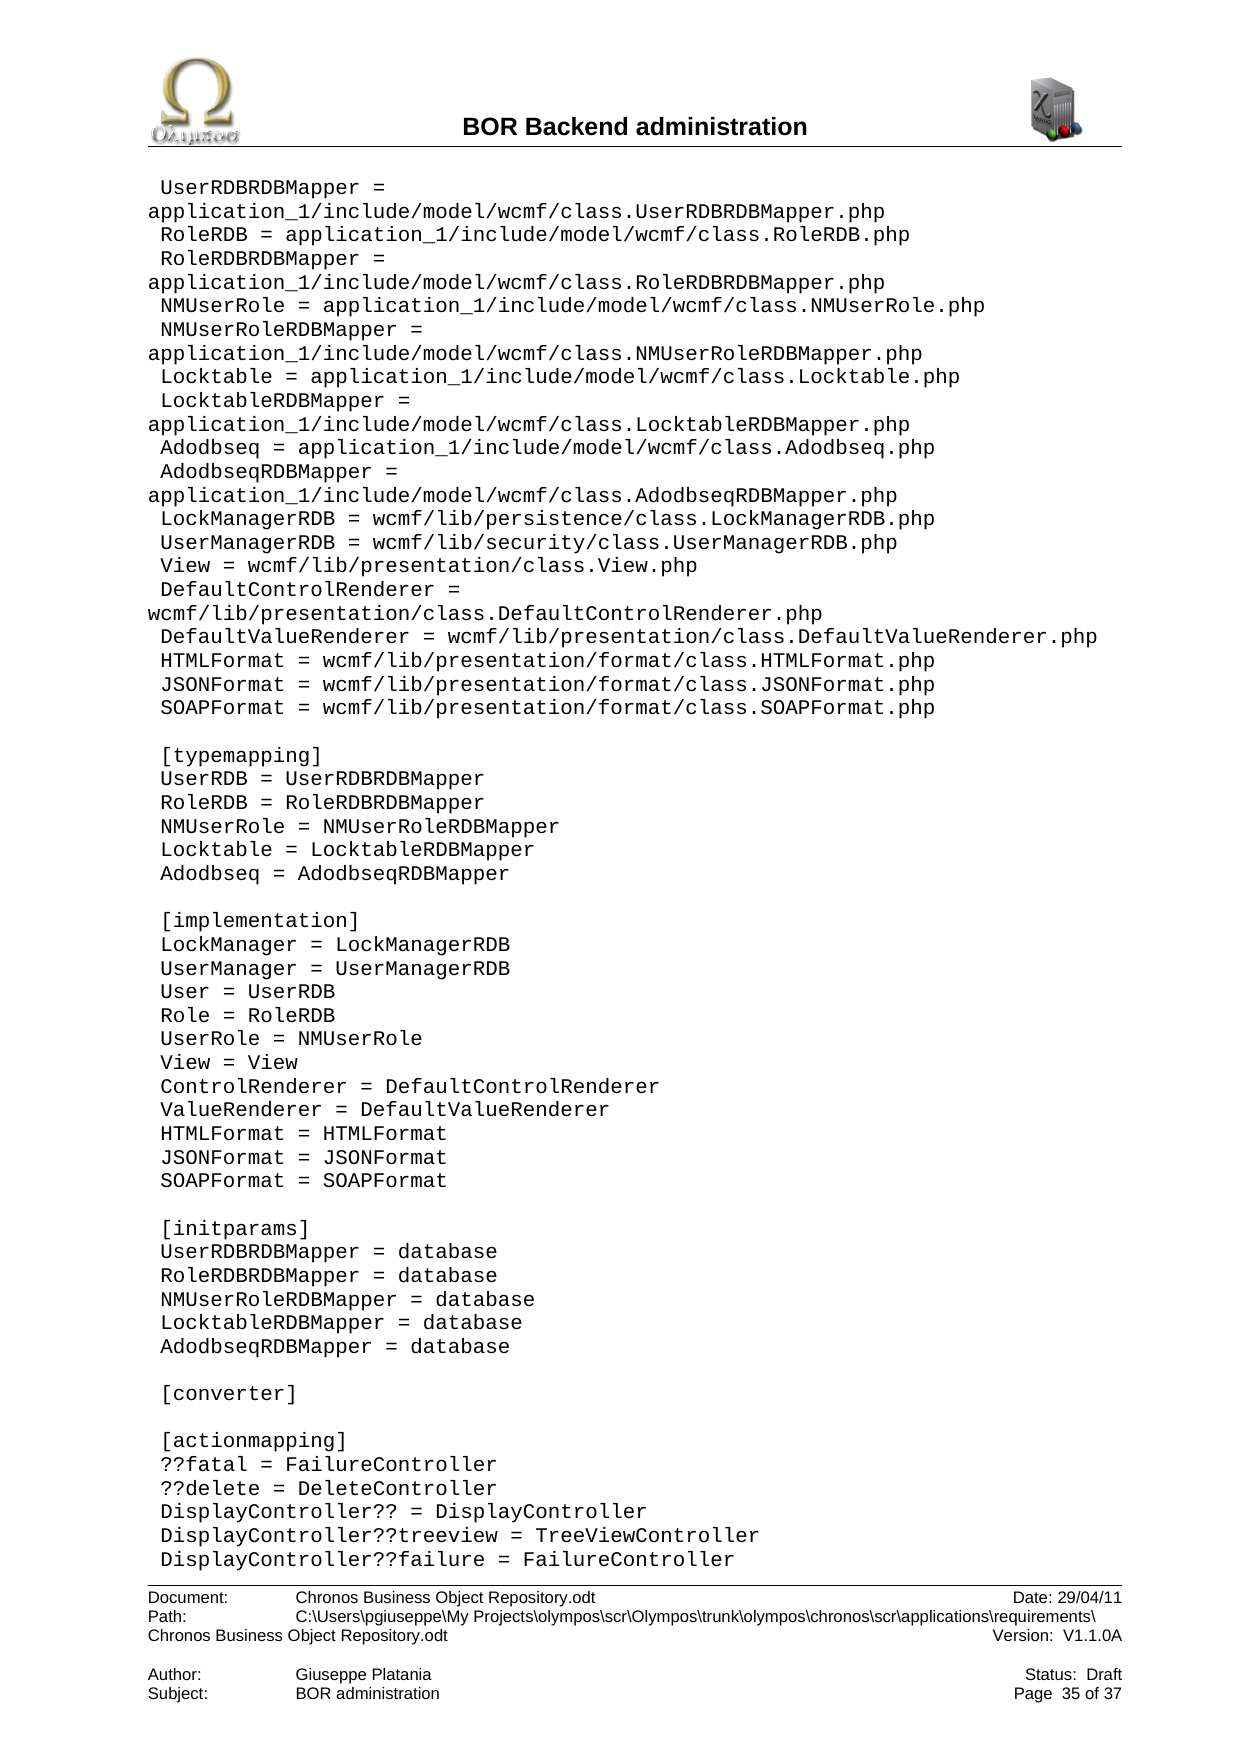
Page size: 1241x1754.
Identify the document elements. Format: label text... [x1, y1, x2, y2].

text NMUserRoleRDBMapper = application_1/include/model/wcmf/class.NMUserRoleRDBMapper.php [148, 319, 1122, 366]
text ControlRenderer = DefaultControlRenderer [148, 1076, 1122, 1099]
text UserRole = NMUserRole [148, 1028, 1122, 1052]
text JSONFormat = JSONFormat [148, 1147, 1122, 1170]
picture [147, 55, 242, 145]
text NMUserRoleRDBMapper = database [148, 1288, 1122, 1312]
text AdodbseqRDBMapper = application_1/include/model/wcmf/class.AdodbseqRDBMapper.php [148, 461, 1122, 508]
text User = UserRDB [148, 981, 1122, 1005]
text HTMLFormat = wcmf/lib/presentation/format/class.HTMLFormat.php [148, 650, 1122, 674]
text DefaultValueRenderer = wcmf/lib/presentation/class.DefaultValueRenderer.php [148, 626, 1122, 650]
text ??fatal = FailureController [148, 1454, 1122, 1478]
text Locktable = application_1/include/model/wcmf/class.Locktable.php [148, 366, 1122, 390]
text [converter] [148, 1383, 1122, 1407]
text LockManagerRDB = wcmf/lib/persistence/class.LockManagerRDB.php [148, 508, 1122, 532]
text AdodbseqRDBMapper = database [148, 1336, 1122, 1359]
text UserManagerRDB = wcmf/lib/security/class.UserManagerRDB.php [148, 532, 1122, 556]
text LocktableRDBMapper = database [148, 1312, 1122, 1336]
text RoleRDBRDBMapper = database [148, 1265, 1122, 1288]
text RoleRDB = RoleRDBRDBMapper [148, 792, 1122, 816]
text SOAPFormat = wcmf/lib/presentation/format/class.SOAPFormat.php [148, 697, 1122, 721]
text UserManager = UserManagerRDB [148, 957, 1122, 981]
text DisplayController??treeview = TreeViewController [148, 1525, 1122, 1549]
text RoleRDBRDBMapper = application_1/include/model/wcmf/class.RoleRDBRDBMapper.php [148, 248, 1122, 295]
text Locktable = LocktableRDBMapper [148, 839, 1122, 863]
text UserRDB = UserRDBRDBMapper [148, 768, 1122, 792]
text ??delete = DeleteController [148, 1478, 1122, 1501]
text UserRDBRDBMapper = application_1/include/model/wcmf/class.UserRDBRDBMapper.php [148, 177, 1122, 224]
text [initparams] [148, 1218, 1122, 1241]
text DefaultControlRenderer = wcmf/lib/presentation/class.DefaultControlRenderer.php [148, 579, 1122, 626]
text DisplayController??failure = FailureController [148, 1549, 1122, 1572]
text View = wcmf/lib/presentation/class.View.php [148, 556, 1122, 579]
text [implementation] [148, 910, 1122, 934]
text Adodbseq = AdodbseqRDBMapper [148, 863, 1122, 887]
text NMUserRole = application_1/include/model/wcmf/class.NMUserRole.php [148, 295, 1122, 319]
text NMUserRole = NMUserRoleRDBMapper [148, 816, 1122, 839]
text UserRDBRDBMapper = database [148, 1241, 1122, 1265]
text DisplayController?? = DisplayController [148, 1501, 1122, 1525]
text HTMLFormat = HTMLFormat [148, 1123, 1122, 1147]
text View = View [148, 1052, 1122, 1076]
text LocktableRDBMapper = application_1/include/model/wcmf/class.LocktableRDBMapper.php [148, 390, 1122, 437]
text LockManager = LockManagerRDB [148, 934, 1122, 957]
text Adodbseq = application_1/include/model/wcmf/class.Adodbseq.php [148, 437, 1122, 461]
text [typemapping] [148, 745, 1122, 768]
picture [1029, 75, 1085, 143]
text Role = RoleRDB [148, 1005, 1122, 1028]
text JSONFormat = wcmf/lib/presentation/format/class.JSONFormat.php [148, 674, 1122, 697]
text [actionmapping] [148, 1430, 1122, 1454]
text RoleRDB = application_1/include/model/wcmf/class.RoleRDB.php [148, 224, 1122, 248]
text SOAPFormat = SOAPFormat [148, 1170, 1122, 1194]
text ValueRenderer = DefaultValueRenderer [148, 1099, 1122, 1123]
